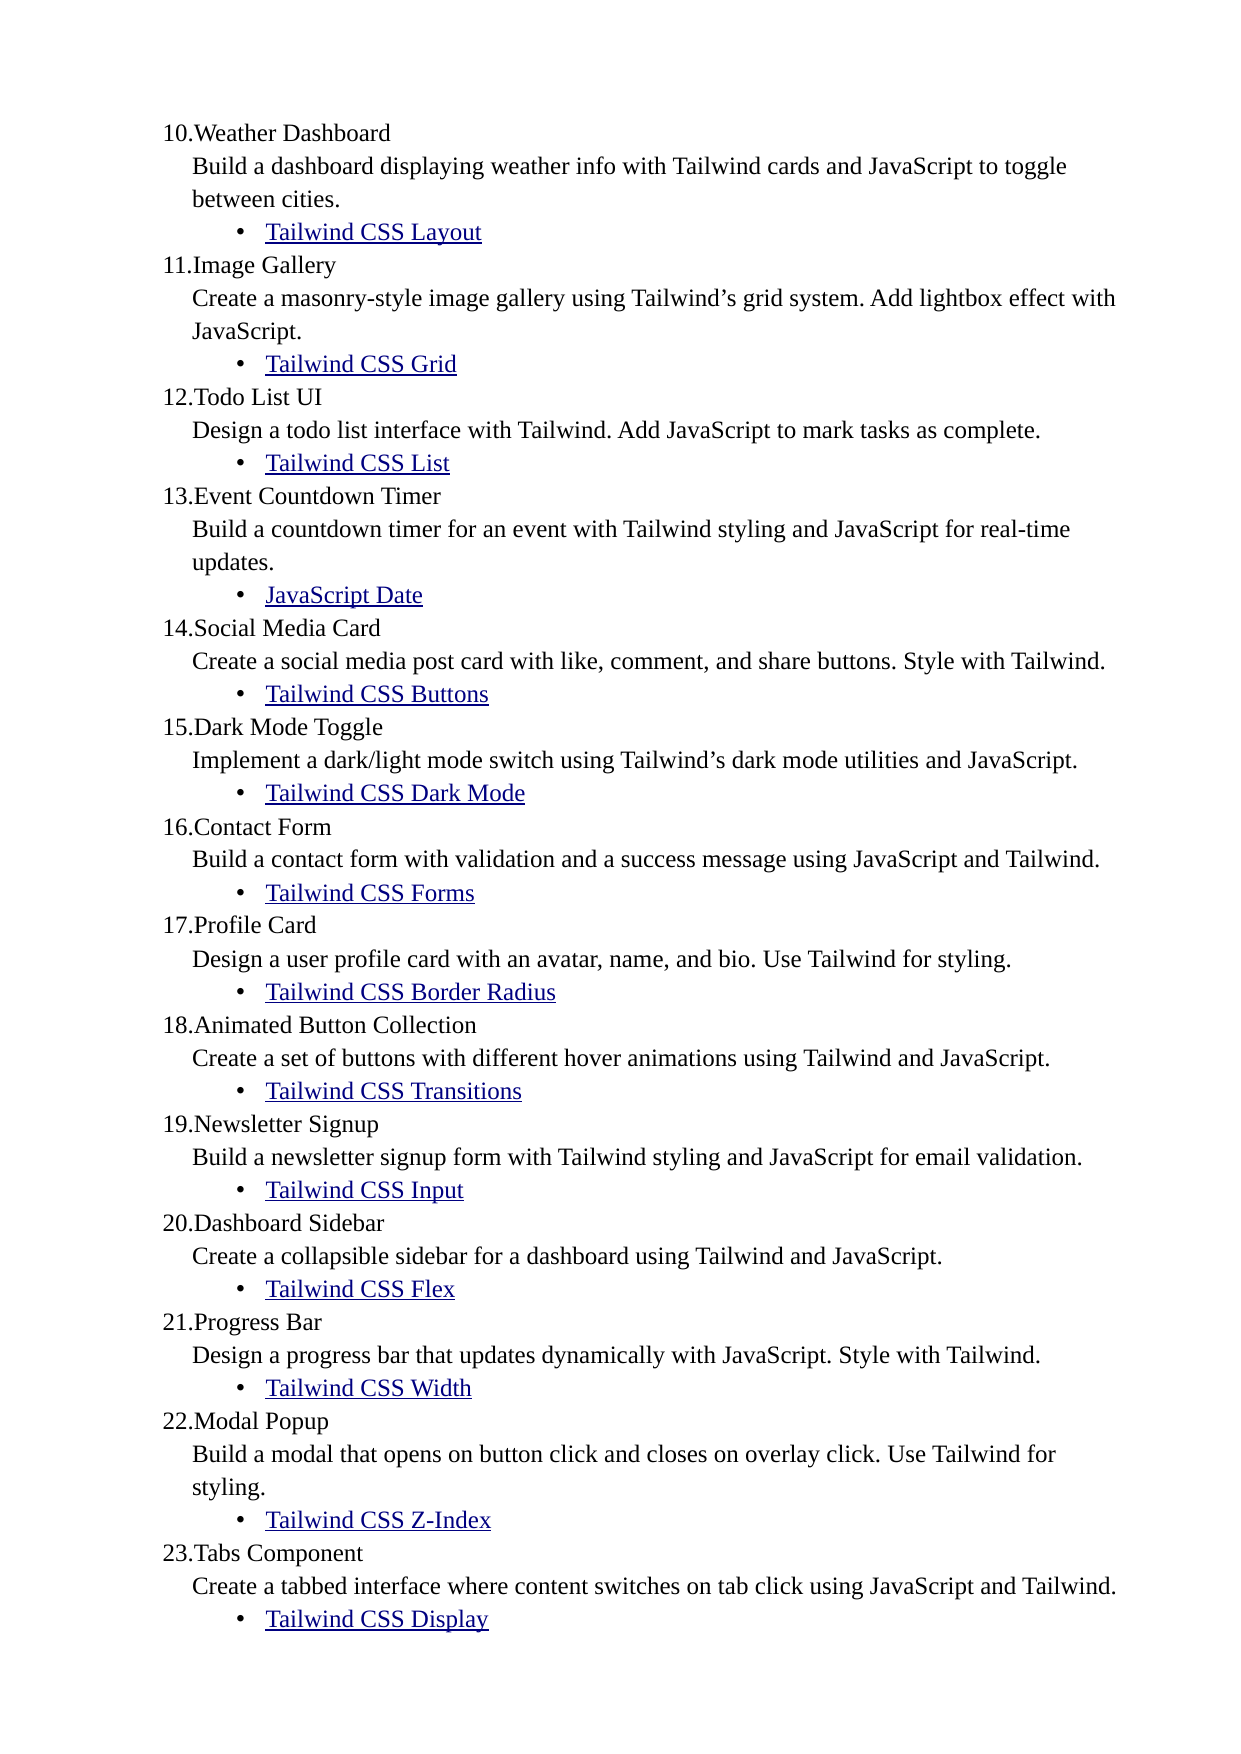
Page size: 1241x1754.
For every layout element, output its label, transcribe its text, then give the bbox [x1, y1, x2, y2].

list Animated Button Collection Create a set of buttons with different hover animations using Tailwind and JavaScript. [162, 1010, 1122, 1071]
list Tailwind CSS List [236, 448, 1122, 477]
list Tailwind CSS Forms [236, 878, 1122, 906]
list Dashboard Sidebar Create a collapsible sidebar for a dashboard using Tailwind and JavaScript. [162, 1208, 1122, 1269]
list Tailwind CSS Z-Index [236, 1505, 1122, 1534]
list Modal Popup Build a modal that opens on button click and closes on overlay click. Use Tailwind for styling. [162, 1406, 1122, 1501]
list Event Countdown Timer Build a countdown timer for an event with Tailwind styling and JavaScript for real-time updates. [162, 481, 1122, 576]
list Tailwind CSS Layout [236, 217, 1122, 246]
list Tailwind CSS Input [236, 1175, 1122, 1203]
list Todo List UI Design a todo list interface with Tailwind. Add JavaScript to mark tasks as complete. [162, 382, 1122, 444]
list Tailwind CSS Flex [236, 1274, 1122, 1303]
list JavaScript Date [236, 580, 1122, 609]
list Progress Bar Design a progress bar that updates dynamically with JavaScript. Style with Tailwind. [162, 1307, 1122, 1369]
list Image Gallery Create a masonry-style image gallery using Tailwind’s grid system. Add lightbox effect with JavaScript. [162, 250, 1122, 345]
list Contact Form Build a contact form with validation and a success message using JavaScript and Tailwind. [162, 812, 1122, 873]
list Tailwind CSS Border Radius [236, 977, 1122, 1005]
list Tailwind CSS Display [236, 1604, 1122, 1633]
list Tailwind CSS Dark Mode [236, 778, 1122, 807]
list Tabs Component Create a tabbed interface where content switches on tab click using JavaScript and Tailwind. [162, 1538, 1122, 1600]
list Dark Mode Toggle Implement a dark/light mode switch using Tailwind’s dark mode utilities and JavaScript. [162, 712, 1122, 774]
list Profile Card Design a user profile card with an avatar, name, and bio. Use Tailwind for styling. [162, 911, 1122, 972]
list Newsletter Signup Build a newsletter signup form with Tailwind styling and JavaScript for email validation. [162, 1109, 1122, 1171]
list Tailwind CSS Buttons [236, 679, 1122, 708]
list Tailwind CSS Width [236, 1373, 1122, 1402]
list Weather Dashboard Build a dashboard displaying weather info with Tailwind cards and JavaScript to toggle between cities. [162, 118, 1122, 213]
list Tailwind CSS Transitions [236, 1076, 1122, 1104]
list Tailwind CSS Grid [236, 349, 1122, 378]
list Social Media Card Create a social media post card with like, comment, and share buttons. Style with Tailwind. [162, 613, 1122, 675]
